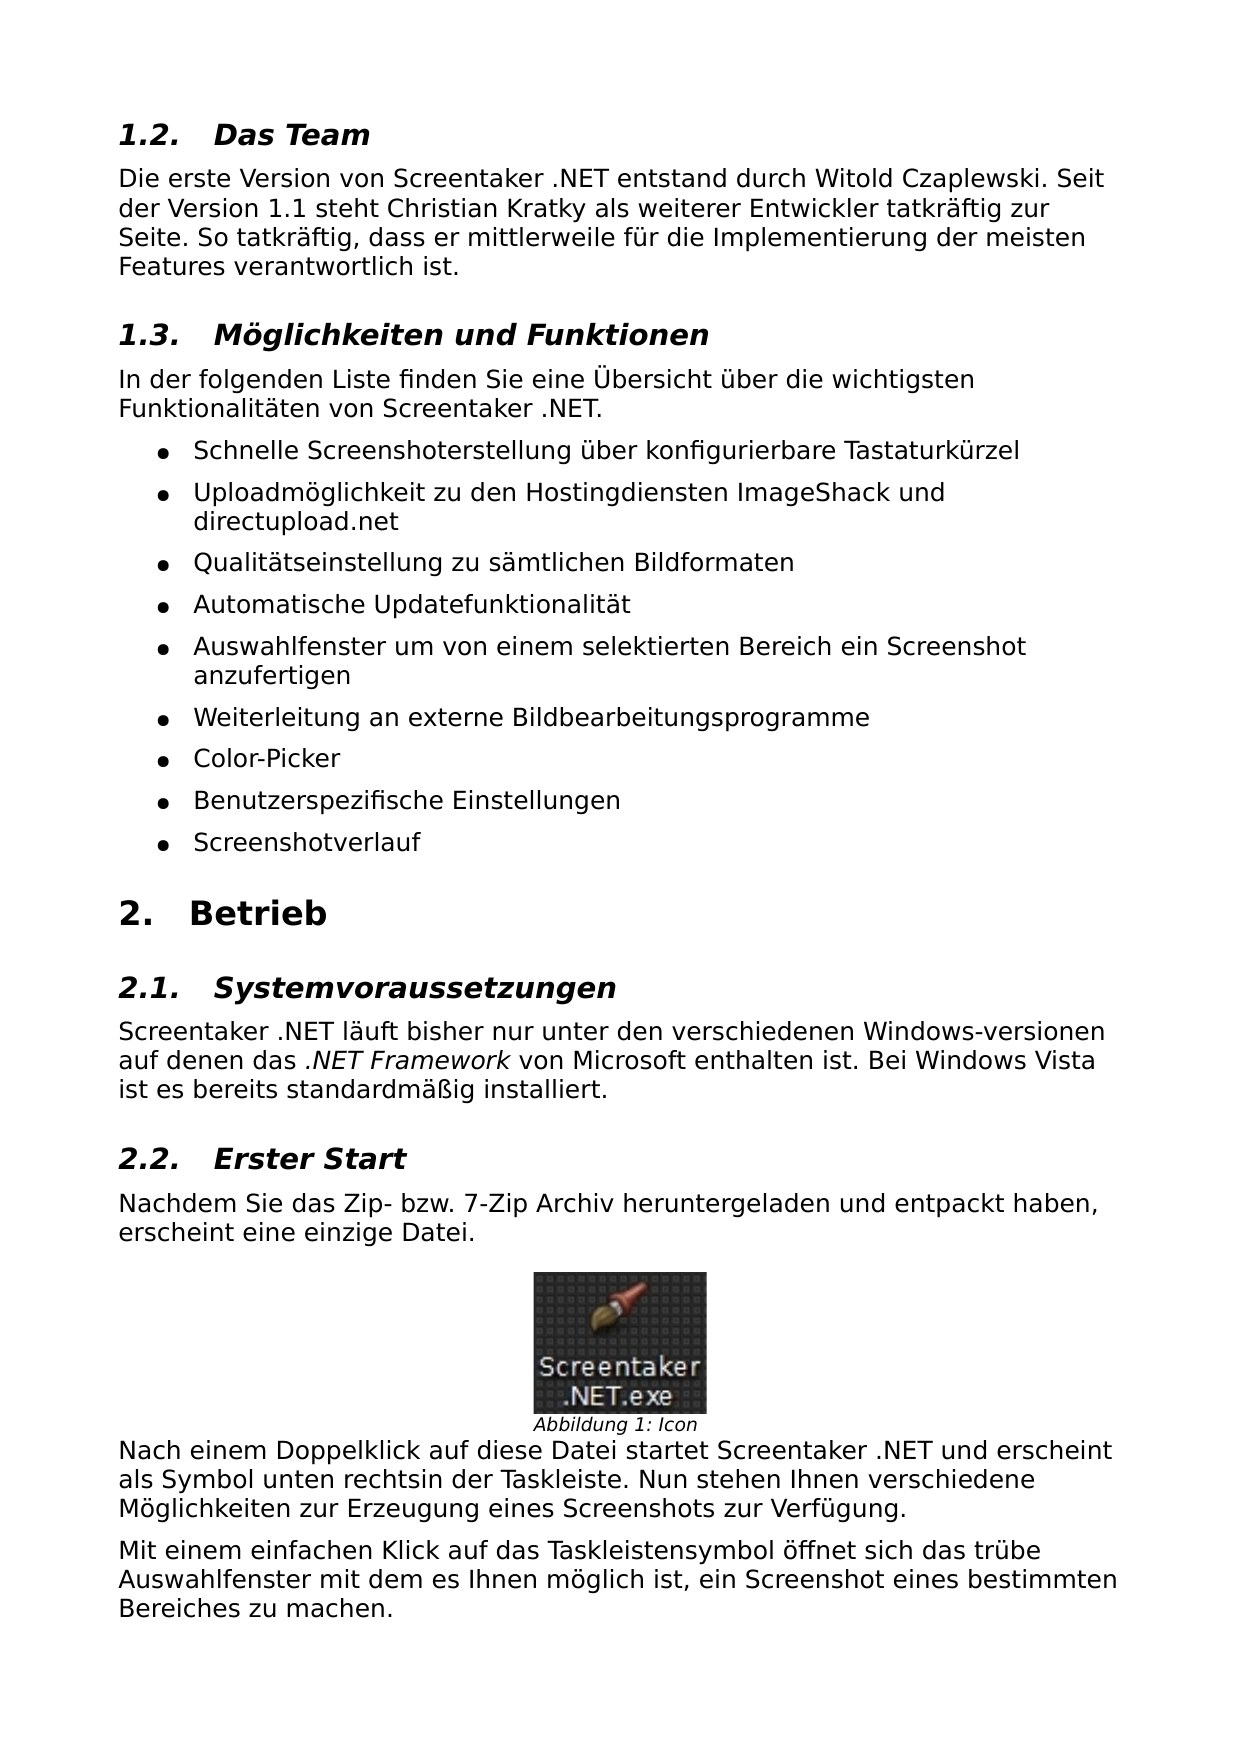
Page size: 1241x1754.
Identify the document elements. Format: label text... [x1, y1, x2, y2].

text Screentaker .NET läuft bisher nur unter den verschiedenen Windows-versionen auf denen das .NET Framework von Microsoft enthalten ist. Bei Windows Vista ist es bereits standardmäßig installiert. [118, 1017, 1122, 1105]
subtitle Systemvoraussetzungen [118, 971, 1122, 1005]
text Die erste Version von Screentaker .NET entstand durch Witold Czaplewski. Seit der Version 1.1 steht Christian Kratky als weiterer Entwickler tatkräftig zur Seite. So tatkräftig, dass er mittlerweile für die Implementierung der meisten Features verantwortlich ist. [118, 164, 1122, 281]
list Screenshotverlauf [156, 828, 1122, 857]
list Schnelle Screenshoterstellung über konfigurierbare Tastaturkürzel [156, 436, 1122, 465]
list Benutzerspezifische Einstellungen [156, 786, 1122, 815]
text Abbildung 1: Icon [533, 1414, 706, 1436]
subtitle Möglichkeiten und Funktionen [118, 319, 1122, 353]
subtitle Das Team [118, 118, 1122, 152]
list Uploadmöglichkeit zu den Hostingdiensten ImageShack und directupload.net [156, 478, 1122, 536]
text In der folgenden Liste finden Sie eine Übersicht über die wichtigsten Funktionalitäten von Screentaker .NET. [118, 365, 1122, 423]
list Auswahlfenster um von einem selektierten Bereich ein Screenshot anzufertigen [156, 632, 1122, 690]
list Weiterleitung an externe Bildbearbeitungsprogramme [156, 703, 1122, 732]
text Mit einem einfachen Klick auf das Taskleistensymbol öffnet sich das trübe Auswahlfenster mit dem es Ihnen möglich ist, ein Screenshot eines bestimmten Bereiches zu machen. [118, 1536, 1122, 1623]
text Nach einem Doppelklick auf diese Datei startet Screentaker .NET und erscheint als Symbol unten rechtsin der Taskleiste. Nun stehen Ihnen verschiedene Möglichkeiten zur Erzeugung eines Screenshots zur Verfügung. [118, 1260, 1122, 1523]
text Nachdem Sie das Zip- bzw. 7-Zip Archiv heruntergeladen und entpackt haben, erscheint eine einzige Datei. [118, 1189, 1122, 1247]
picture [533, 1272, 707, 1414]
subtitle Erster Start [118, 1142, 1122, 1176]
subtitle Betrieb [118, 894, 1122, 933]
list Color-Picker [156, 744, 1122, 773]
list Qualitätseinstellung zu sämtlichen Bildformaten [156, 548, 1122, 578]
list Automatische Updatefunktionalität [156, 590, 1122, 619]
